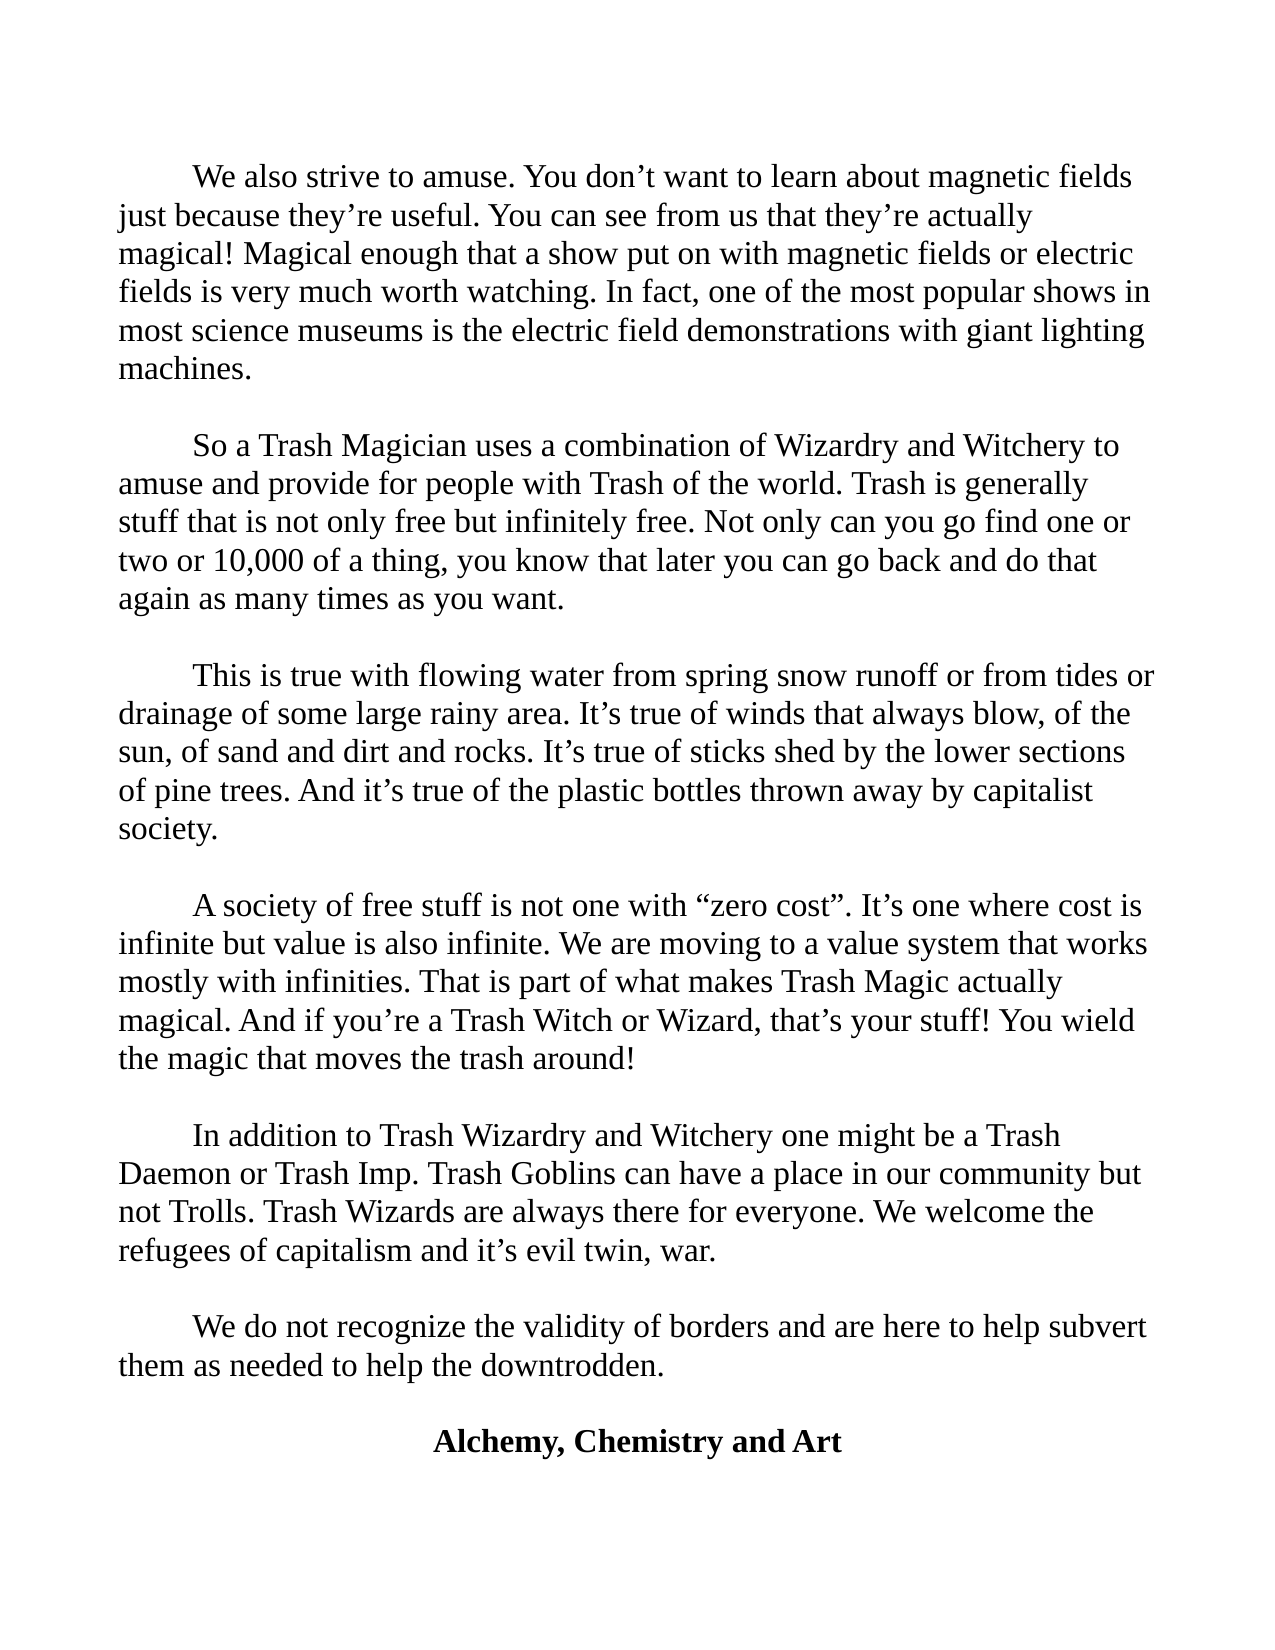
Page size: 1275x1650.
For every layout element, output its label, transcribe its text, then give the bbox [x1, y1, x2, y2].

text In addition to Trash Wizardry and Witchery one might be a Trash Daemon or Trash Imp. Trash Goblins can have a place in our community but not Trolls. Trash Wizards are always there for everyone. We welcome the refugees of capitalism and it’s evil twin, war. [118, 1115, 1157, 1268]
text This is true with flowing water from spring snow runoff or from tides or drainage of some large rainy area. It’s true of winds that always blow, of the sun, of sand and dirt and rocks. It’s true of sticks shed by the lower sections of pine trees. And it’s true of the plastic bottles thrown away by capitalist society. [118, 655, 1157, 846]
text We do not recognize the validity of borders and are here to help subvert them as needed to help the downtrodden. [118, 1306, 1157, 1383]
text Alchemy, Chemistry and Art [118, 1421, 1157, 1460]
text So a Trash Magician uses a combination of Wizardry and Witchery to amuse and provide for people with Trash of the world. Trash is generally stuff that is not only free but infinitely free. Not only can you go find one or two or 10,000 of a thing, you know that later you can go back and do that again as many times as you want. [118, 425, 1157, 616]
text A society of free stuff is not one with “zero cost”. It’s one where cost is infinite but value is also infinite. We are moving to a value system that works mostly with infinities. That is part of what makes Trash Magic actually magical. And if you’re a Trash Witch or Wizard, that’s your stuff! You wield the magic that moves the trash around! [118, 885, 1157, 1076]
text We also strive to amuse. You don’t want to learn about magnetic fields just because they’re useful. You can see from us that they’re actually magical! Magical enough that a show put on with magnetic fields or electric fields is very much worth watching. In fact, one of the most popular shows in most science museums is the electric field demonstrations with giant lighting machines. [118, 156, 1157, 386]
